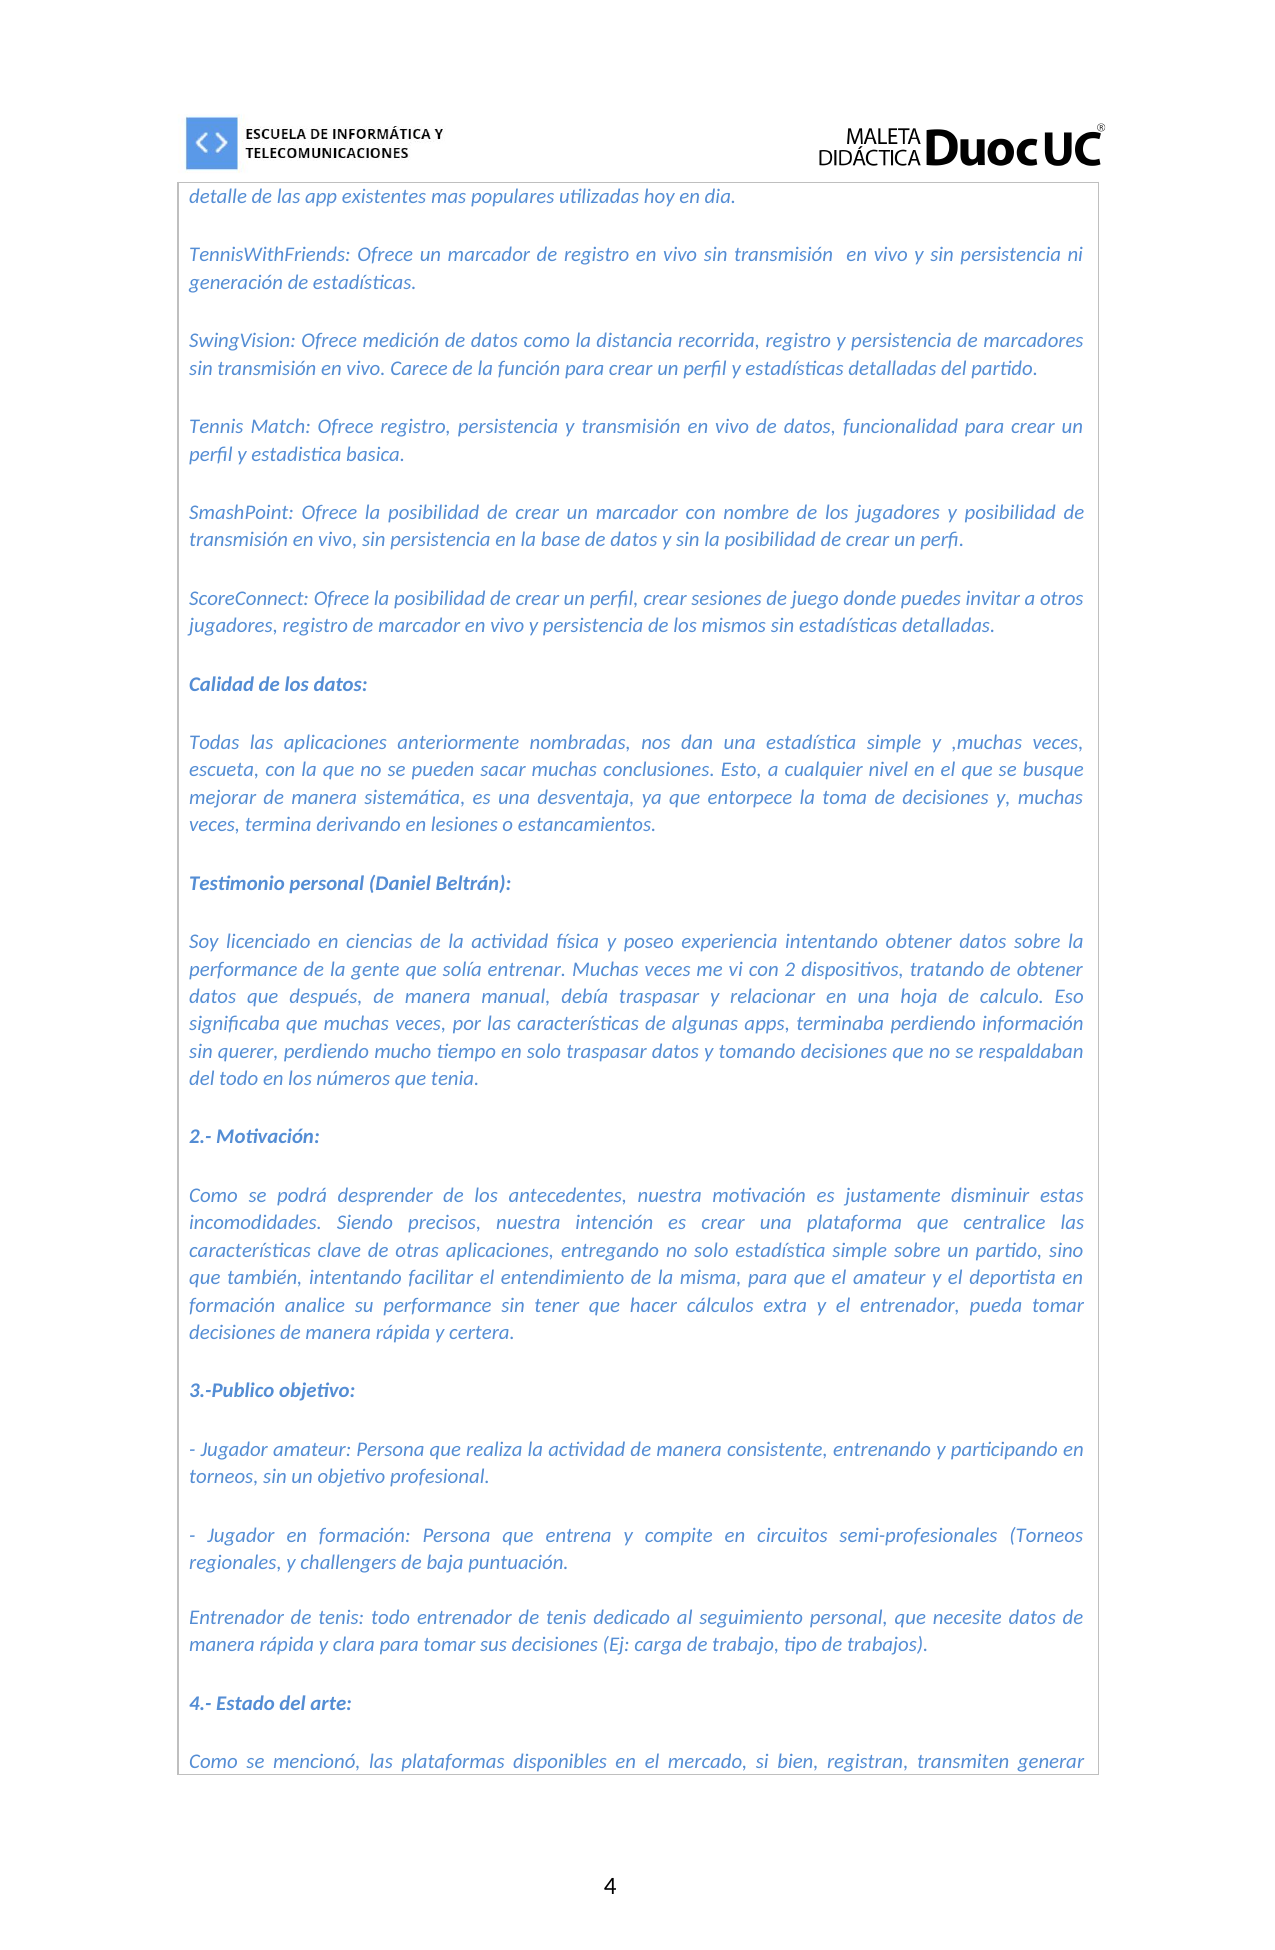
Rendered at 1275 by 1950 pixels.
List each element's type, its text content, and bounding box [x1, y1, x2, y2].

picture [166, 102, 463, 182]
table_cell detalle de las app existentes mas populares utilizadas hoy en dia. TennisWithFriends: Ofrece un marcador de registro en vivo sin transmisión en vivo y sin persistencia ni generación de estadísticas. SwingVision: Ofrece medición de datos como la distancia recorrida, registro y persistencia de marcadores sin transmisión en vivo. Carece de la función para crear un perfil y estadísticas detalladas del partido. Tennis Match: Ofrece registro, persistencia y transmisión en vivo de datos, funcionalidad para crear un perfil y estadistica basica. SmashPoint: Ofrece la posibilidad de crear un marcador con nombre de los jugadores y posibilidad de transmisión en vivo, sin persistencia en la base de datos y sin la posibilidad de crear un perfi. ScoreConnect: Ofrece la posibilidad de crear un perfil, crear sesiones de juego donde puedes invitar a otros jugadores, registro de marcador en vivo y persistencia de los mismos sin estadísticas detalladas. Calidad de los datos: Todas las aplicaciones anteriormente nombradas, nos dan una estadística simple y ,muchas veces, escueta, con la que no se pueden sacar muchas conclusiones. Esto, a cualquier nivel en el que se busque mejorar de manera sistemática, es una desventaja, ya que entorpece la toma de decisiones y, muchas veces, termina derivando en lesiones o estancamientos. Testimonio personal (Daniel Beltrán): Soy licenciado en ciencias de la actividad física y poseo experiencia intentando obtener datos sobre la performance de la gente que solía entrenar. Muchas veces me vi con 2 dispositivos, tratando de obtener datos que después, de manera manual, debía traspasar y relacionar en una hoja de calculo. Eso significaba que muchas veces, por las características de algunas apps, terminaba perdiendo información sin querer, perdiendo mucho tiempo en solo traspasar datos y tomando decisiones que no se respaldaban del todo en los números que tenia. 2.- Motivación: Como se podrá desprender de los antecedentes, nuestra motivación es justamente disminuir estas incomodidades. Siendo precisos, nuestra intención es crear una plataforma que centralice las características clave de otras aplicaciones, entregando no solo estadística simple sobre un partido, sino que también, intentando facilitar el entendimiento de la misma, para que el amateur y el deportista en formación analice su performance sin tener que hacer cálculos extra y el entrenador, pueda tomar decisiones de manera rápida y certera. 3.-Publico objetivo: - Jugador amateur: Persona que realiza la actividad de manera consistente, entrenando y participando en torneos, sin un objetivo profesional. - Jugador en formación: Persona que entrena y compite en circuitos semi-profesionales (Torneos regionales, y challengers de baja puntuación. Entrenador de tenis: todo entrenador de tenis dedicado al seguimiento personal, que necesite datos de manera rápida y clara para tomar sus decisiones (Ej: carga de trabajo, tipo de trabajos). 4.- Estado del arte: Como se mencionó, las plataformas disponibles en el mercado, si bien, registran, transmiten generar [179, 183, 1098, 1774]
picture [814, 119, 1117, 171]
